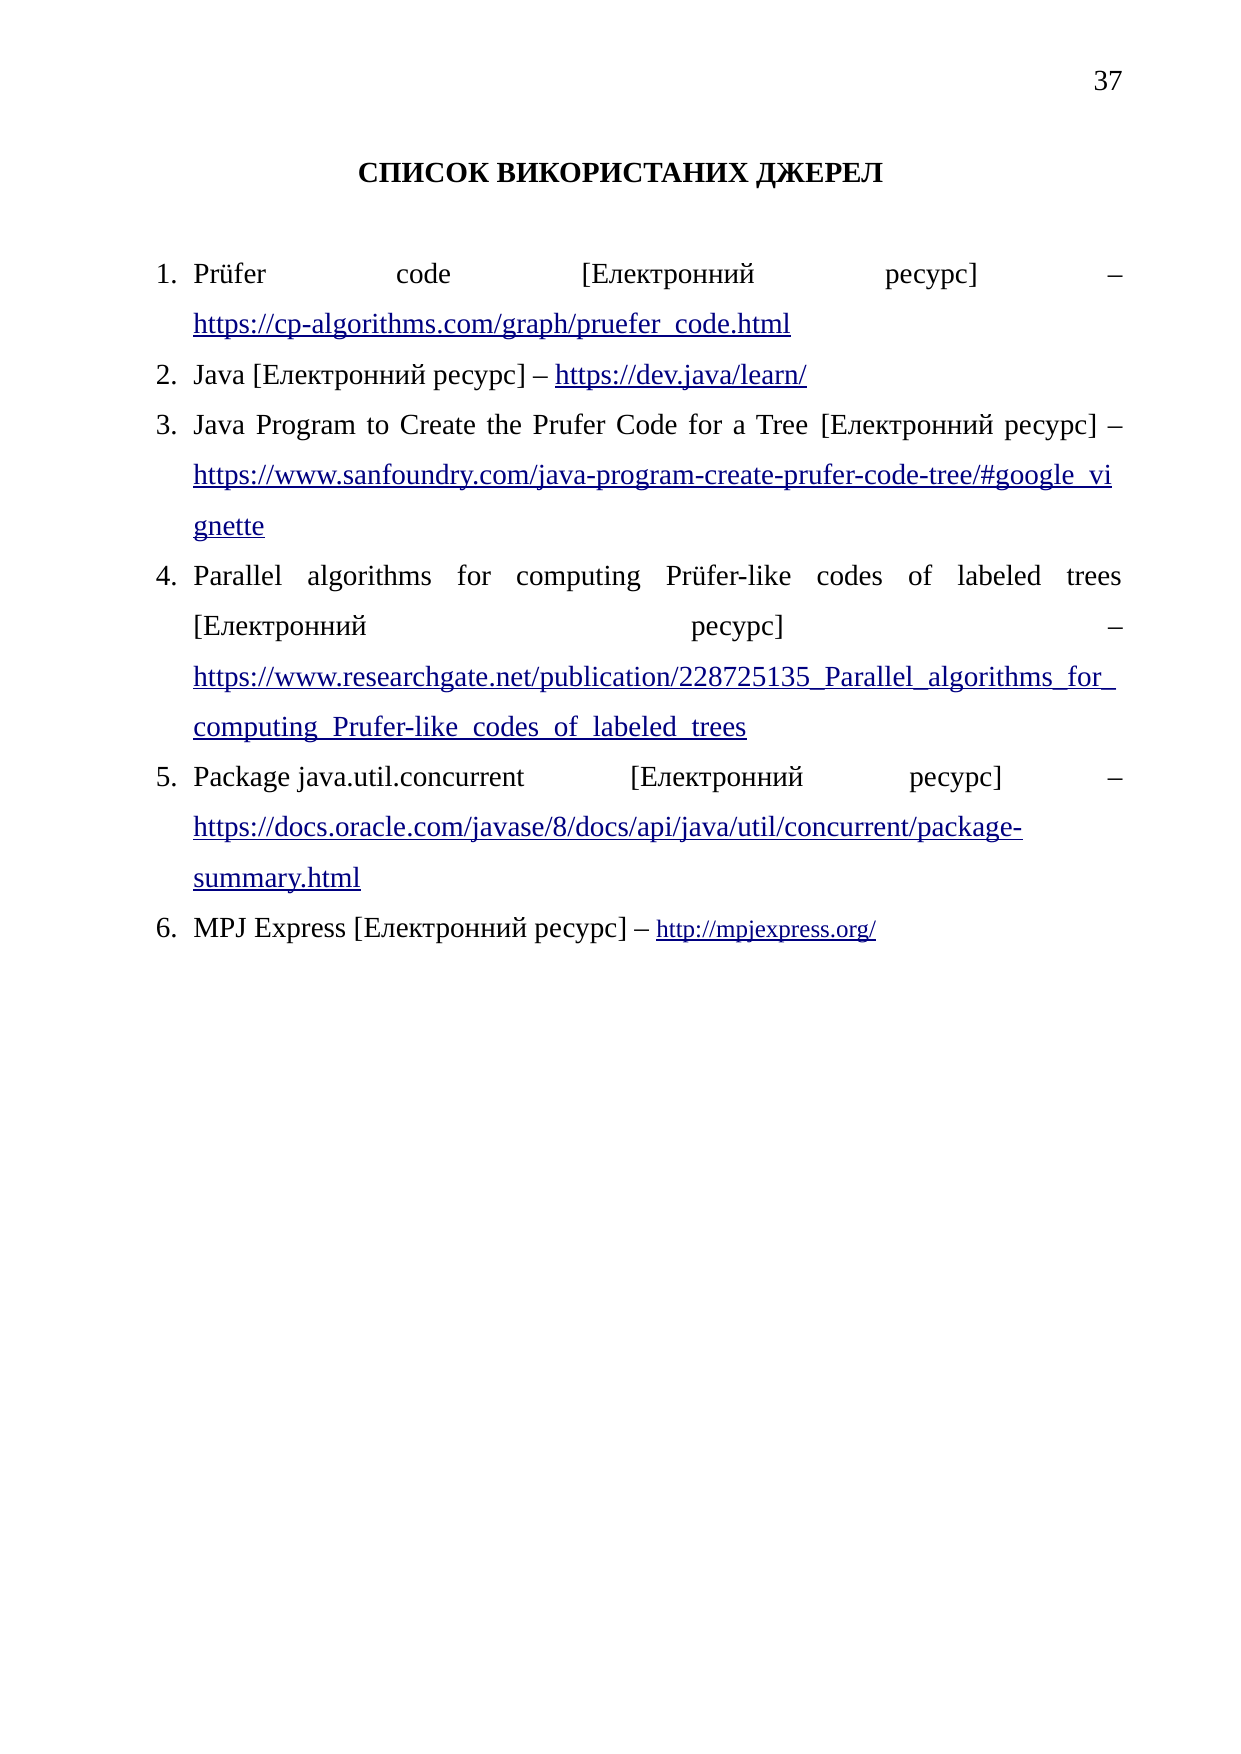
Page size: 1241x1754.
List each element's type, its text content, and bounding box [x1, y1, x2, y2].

list Java [Електронний ресурс] – https://dev.java/learn/ [156, 357, 1122, 390]
list Java Program to Create the Prufer Code for a Tree [Електронний ресурс] – https://www.sanfoundry.com/java-program-create-prufer-code-tree/#google_vignette [156, 407, 1122, 541]
list Prüfer code [Електронний ресурс] – https://cp-algorithms.com/graph/pruefer_code.html [156, 256, 1122, 340]
subtitle СПИСОК ВИКОРИСТАНИХ ДЖЕРЕЛ [118, 156, 1122, 189]
list Parallel algorithms for computing Prüfer-like codes of labeled trees [Електронний ресурс] – https://www.researchgate.net/publication/228725135_Parallel_algorithms_for_computing_Prufer-like_codes_of_labeled_trees [156, 558, 1122, 742]
list Package java.util.concurrent [Електронний ресурс] – https://docs.oracle.com/javase/8/docs/api/java/util/concurrent/package-summary.html [156, 759, 1122, 893]
list MPJ Express [Електронний ресурс] – http://mpjexpress.org/ [156, 910, 1122, 944]
